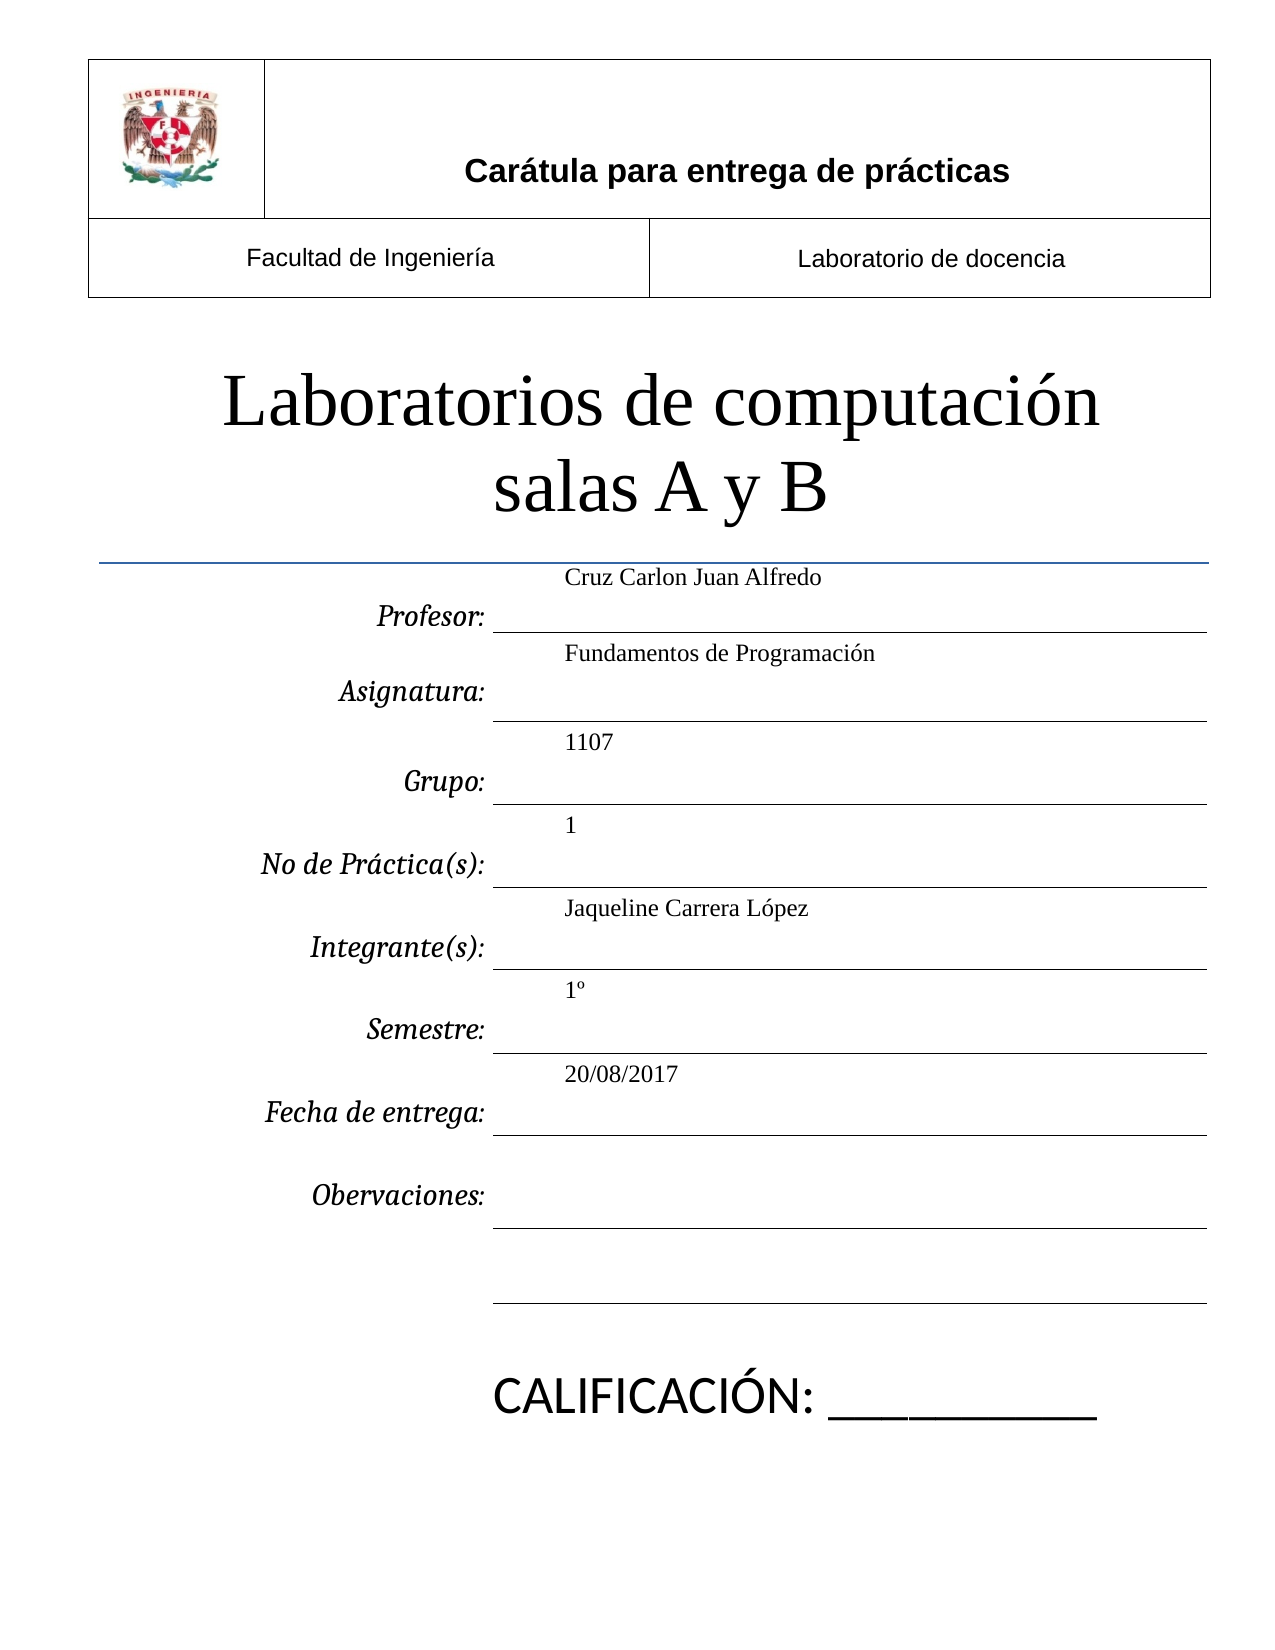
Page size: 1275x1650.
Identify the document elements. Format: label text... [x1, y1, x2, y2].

text Laboratorios de computación [118, 355, 1205, 441]
table_cell 1º [493, 970, 1207, 1052]
text salas A y B [118, 441, 1205, 528]
table_cell 1 [493, 805, 1207, 887]
table_cell [493, 1136, 1207, 1228]
table_cell Integrante(s): [118, 887, 493, 969]
table_header Profesor: [118, 564, 493, 631]
table_header [89, 60, 264, 217]
table_header [493, 556, 1207, 562]
table_cell 1107 [493, 722, 1207, 804]
table_cell Laboratorio de docencia [650, 219, 1210, 297]
table_cell Asignatura: [118, 631, 493, 721]
table_cell Fundamentos de Programación [493, 633, 1207, 721]
table_cell Fecha de entrega: [118, 1053, 493, 1135]
table_cell [118, 1228, 493, 1303]
table_cell 20/08/2017 [493, 1054, 1207, 1135]
text CALIFICACIÓN: __________ [118, 1361, 1205, 1427]
table_cell Obervaciones: [118, 1135, 493, 1228]
table_header Cruz Carlon Juan Alfredo [493, 564, 1207, 631]
table_header Carátula para entrega de prácticas [265, 60, 1210, 217]
table_cell Facultad de Ingeniería [89, 219, 649, 297]
table_cell Jaqueline Carrera López [493, 888, 1207, 969]
table_cell No de Práctica(s): [118, 804, 493, 887]
table_cell Grupo: [118, 721, 493, 804]
table_header [118, 556, 493, 562]
table_cell [493, 1229, 1207, 1303]
table_cell Semestre: [118, 969, 493, 1052]
